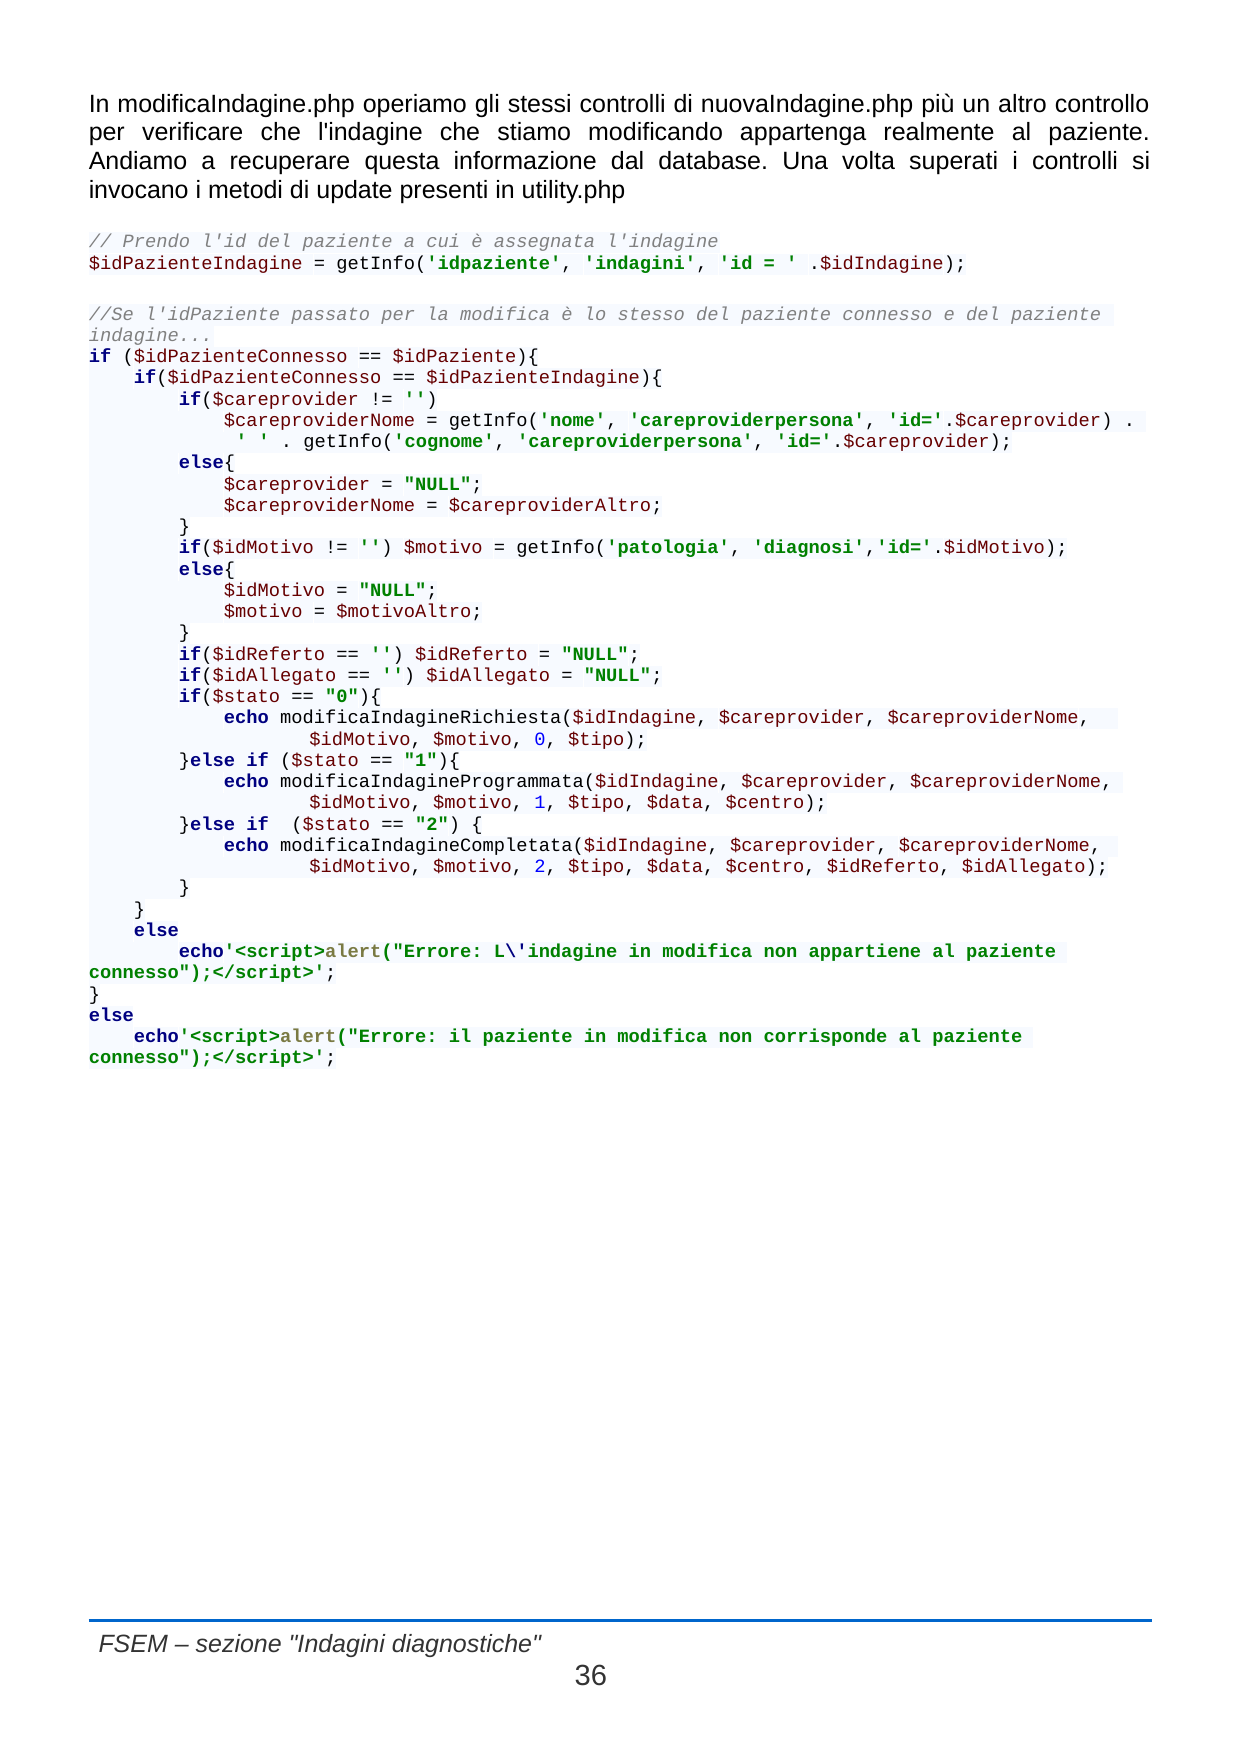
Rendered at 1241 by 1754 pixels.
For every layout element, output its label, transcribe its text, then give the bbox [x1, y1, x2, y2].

text $idPazienteIndagine = getInfo('idpaziente', 'indagini', 'id = ' .$idIndagine); [88, 253, 1152, 275]
text $careproviderNome = $careproviderAltro; [88, 496, 1152, 517]
text $motivo = $motivoAltro; [88, 602, 1152, 623]
text } [88, 878, 1152, 899]
text else{ [88, 453, 1152, 474]
text if($careprovider != '') [88, 389, 1152, 411]
text echo modificaIndagineCompletata($idIndagine, $careprovider, $careproviderNome, $idMotivo, $motivo, 2, $tipo, $data, $centro, $idReferto, $idAllegato); [88, 836, 1152, 878]
text if($idReferto == '') $idReferto = "NULL"; [88, 644, 1152, 666]
text echo modificaIndagineRichiesta($idIndagine, $careprovider, $careproviderNome, $idMotivo, $motivo, 0, $tipo); [88, 708, 1152, 751]
text //Se l'idPaziente passato per la modifica è lo stesso del paziente connesso e del paziente indagine... [88, 304, 1152, 347]
text } [88, 899, 1152, 921]
text else{ [88, 559, 1152, 581]
text }else if ($stato == "1"){ [88, 751, 1152, 772]
text if($stato == "0"){ [88, 687, 1152, 708]
text echo'<script>alert("Errore: il paziente in modifica non corrisponde al paziente connesso");</script>'; [88, 1027, 1152, 1069]
text if($idAllegato == '') $idAllegato = "NULL"; [88, 666, 1152, 687]
text $careproviderNome = getInfo('nome', 'careproviderpersona', 'id='.$careprovider) . ' ' . getInfo('cognome', 'careproviderpersona', 'id='.$careprovider); [88, 411, 1152, 453]
text echo'<script>alert("Errore: L\'indagine in modifica non appartiene al paziente connesso");</script>'; [88, 942, 1152, 984]
text }else if ($stato == "2") { [88, 814, 1152, 836]
text } [88, 984, 1152, 1006]
text if ($idPazienteConnesso == $idPaziente){ [88, 347, 1152, 368]
text } [88, 623, 1152, 644]
text $careprovider = "NULL"; [88, 474, 1152, 496]
text $idMotivo = "NULL"; [88, 581, 1152, 602]
text if($idPazienteConnesso == $idPazienteIndagine){ [88, 368, 1152, 389]
text // Prendo l'id del paziente a cui è assegnata l'indagine [88, 232, 1152, 253]
text else [88, 1006, 1152, 1027]
text else [88, 921, 1152, 942]
text In modificaIndagine.php operiamo gli stessi controlli di nuovaIndagine.php più un altro controllo per verificare che l'indagine che stiamo modificando appartenga realmente al paziente. Andiamo a recuperare questa informazione dal database. Una volta superati i controlli si invocano i metodi di update presenti in utility.php [88, 88, 1152, 203]
text echo modificaIndagineProgrammata($idIndagine, $careprovider, $careproviderNome, $idMotivo, $motivo, 1, $tipo, $data, $centro); [88, 772, 1152, 814]
text if($idMotivo != '') $motivo = getInfo('patologia', 'diagnosi','id='.$idMotivo); [88, 538, 1152, 559]
text } [88, 517, 1152, 538]
